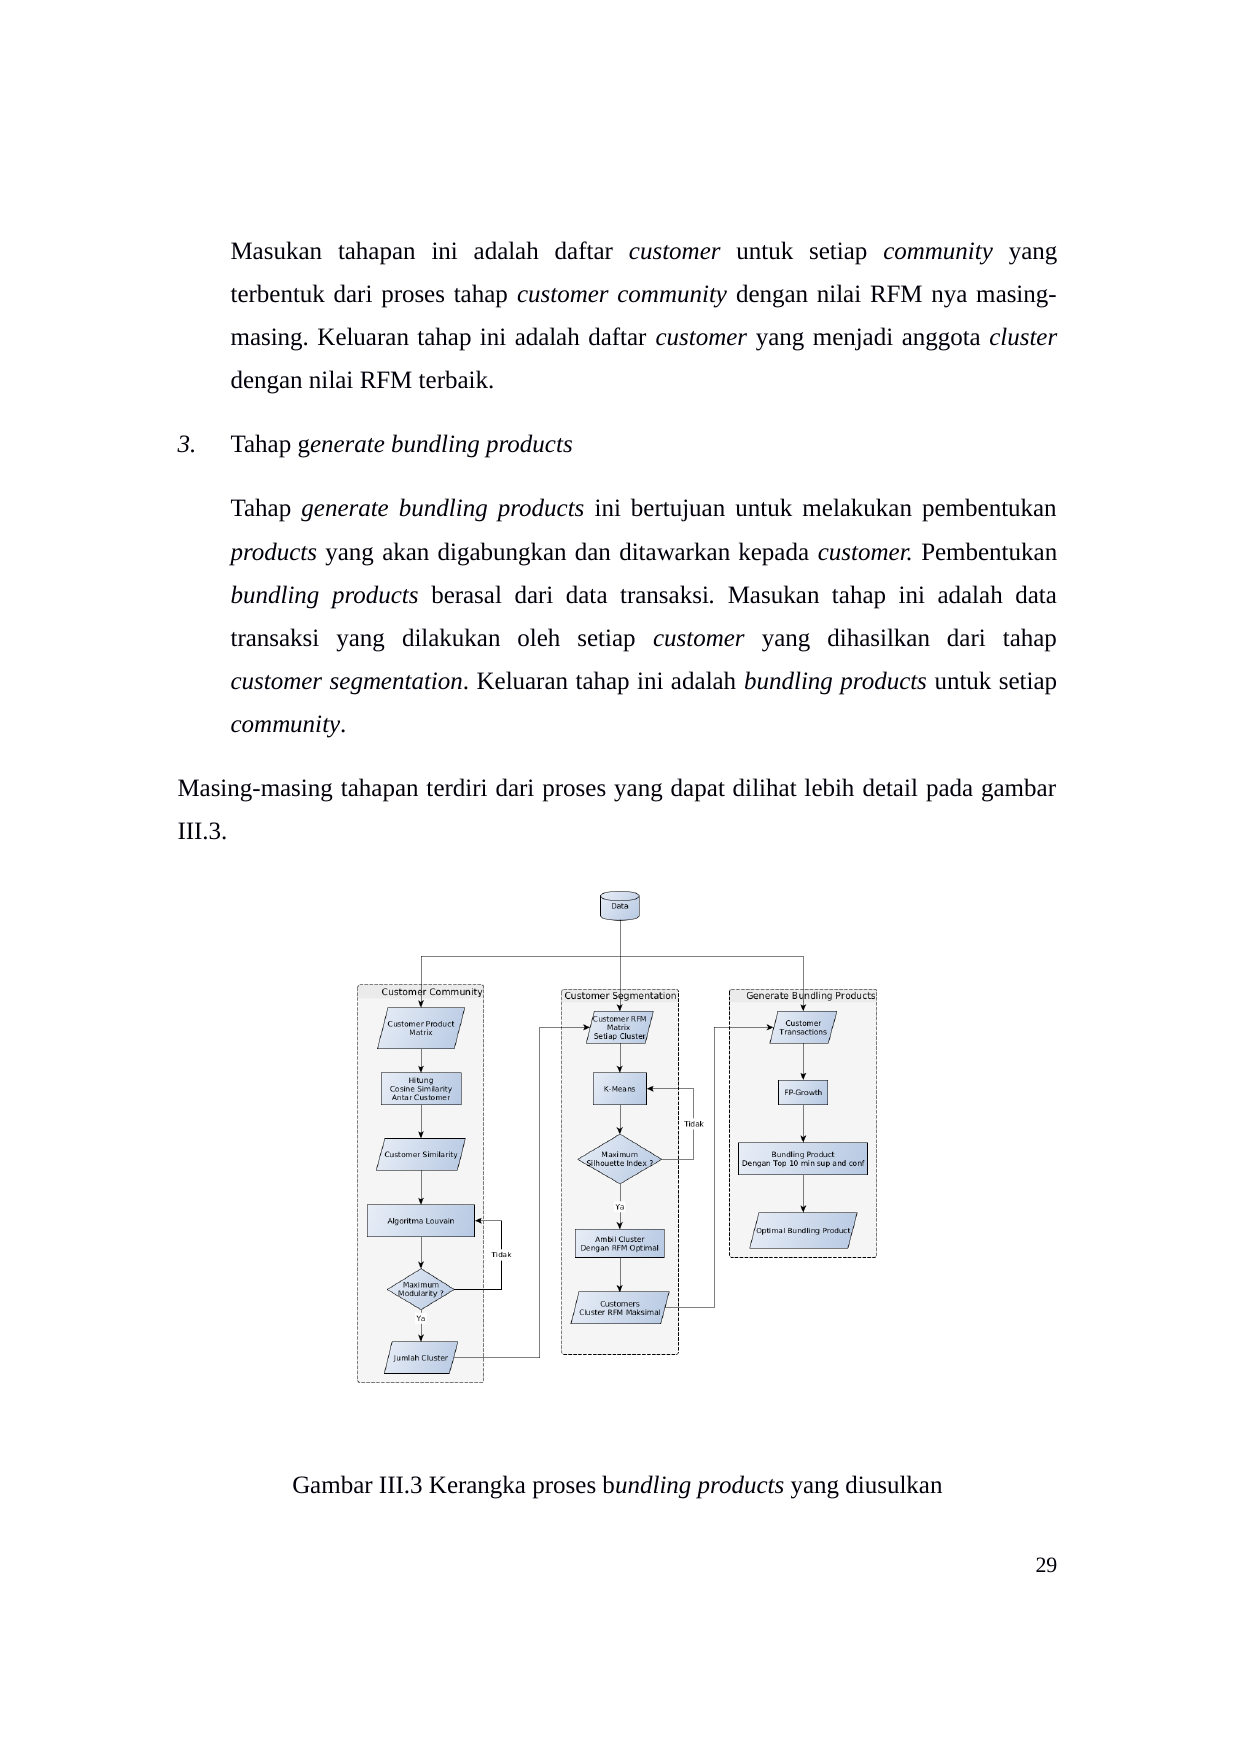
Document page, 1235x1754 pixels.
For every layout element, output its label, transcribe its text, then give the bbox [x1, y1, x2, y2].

picture [348, 880, 886, 1392]
list Tahap generate bundling products [177, 429, 1057, 458]
text Masing-masing tahapan terdiri dari proses yang dapat dilihat lebih detail pada gambar III.3. [177, 773, 1057, 845]
text Tahap generate bundling products ini bertujuan untuk melakukan pembentukan products yang akan digabungkan dan ditawarkan kepada customer. Pembentukan bundling products berasal dari data transaksi. Masukan tahap ini adalah data transaksi yang dilakukan oleh setiap customer yang dihasilkan dari tahap customer segmentation. Keluaran tahap ini adalah bundling products untuk setiap community. [230, 493, 1057, 738]
text Gambar III.3 Kerangka proses bundling products yang diusulkan [177, 1470, 1057, 1498]
text Masukan tahapan ini adalah daftar customer untuk setiap community yang terbentuk dari proses tahap customer community dengan nilai RFM nya masing-masing. Keluaran tahap ini adalah daftar customer yang menjadi anggota cluster dengan nilai RFM terbaik. [230, 236, 1057, 394]
